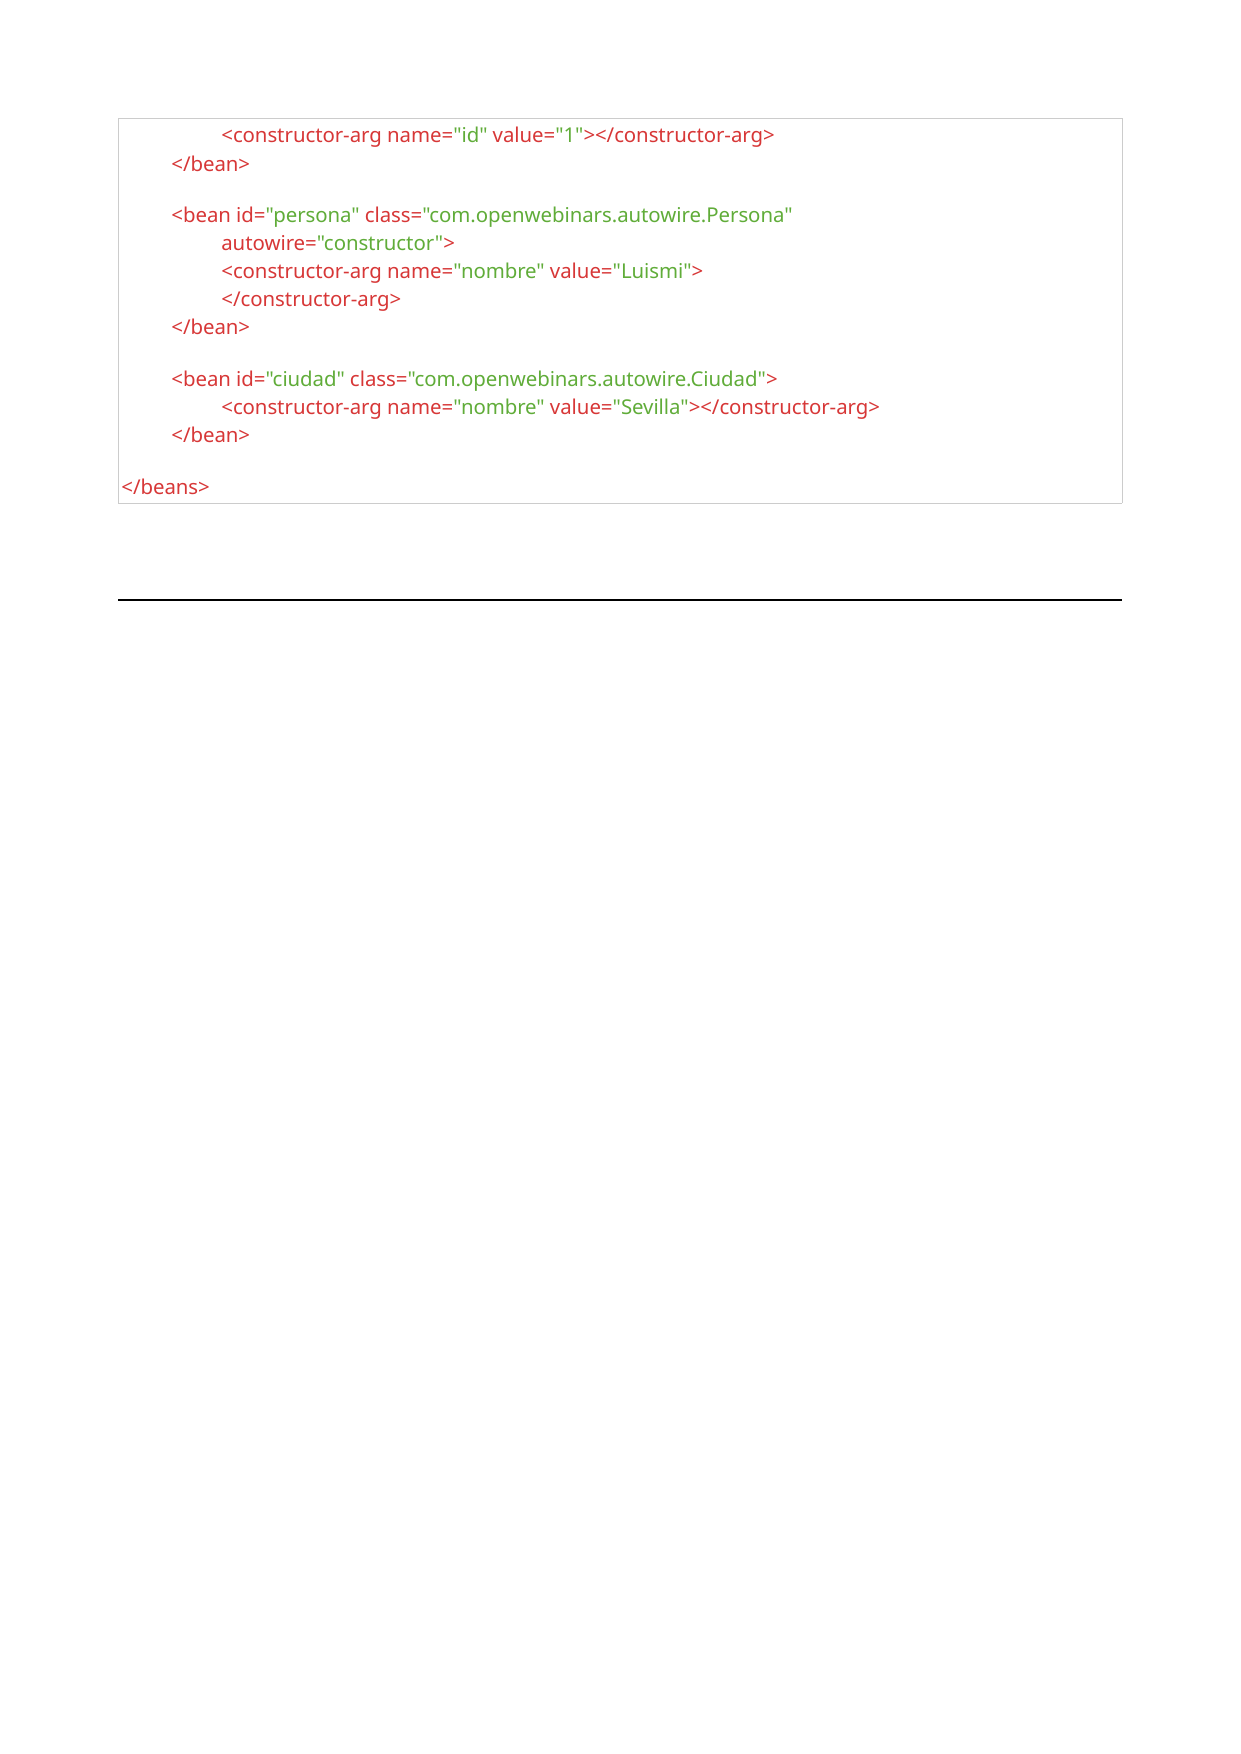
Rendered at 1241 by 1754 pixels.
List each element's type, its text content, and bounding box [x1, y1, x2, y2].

text <bean id="ciudad" class="com.openwebinars.autowire.Ciudad"> [119, 362, 1122, 389]
text <bean id="persona" class="com.openwebinars.autowire.Persona" [119, 198, 1122, 226]
text </beans> [119, 469, 1122, 503]
text </bean> [119, 418, 1122, 449]
text <constructor-arg name="nombre" value="Sevilla"></constructor-arg> [119, 389, 1122, 418]
text <constructor-arg name="nombre" value="Luismi"> [119, 254, 1122, 282]
text autowire="constructor"> [119, 226, 1122, 254]
text </bean> [119, 146, 1122, 177]
text </constructor-arg> [119, 282, 1122, 310]
text </bean> [119, 310, 1122, 341]
text <constructor-arg name="id" value="1"></constructor-arg> [119, 119, 1122, 146]
